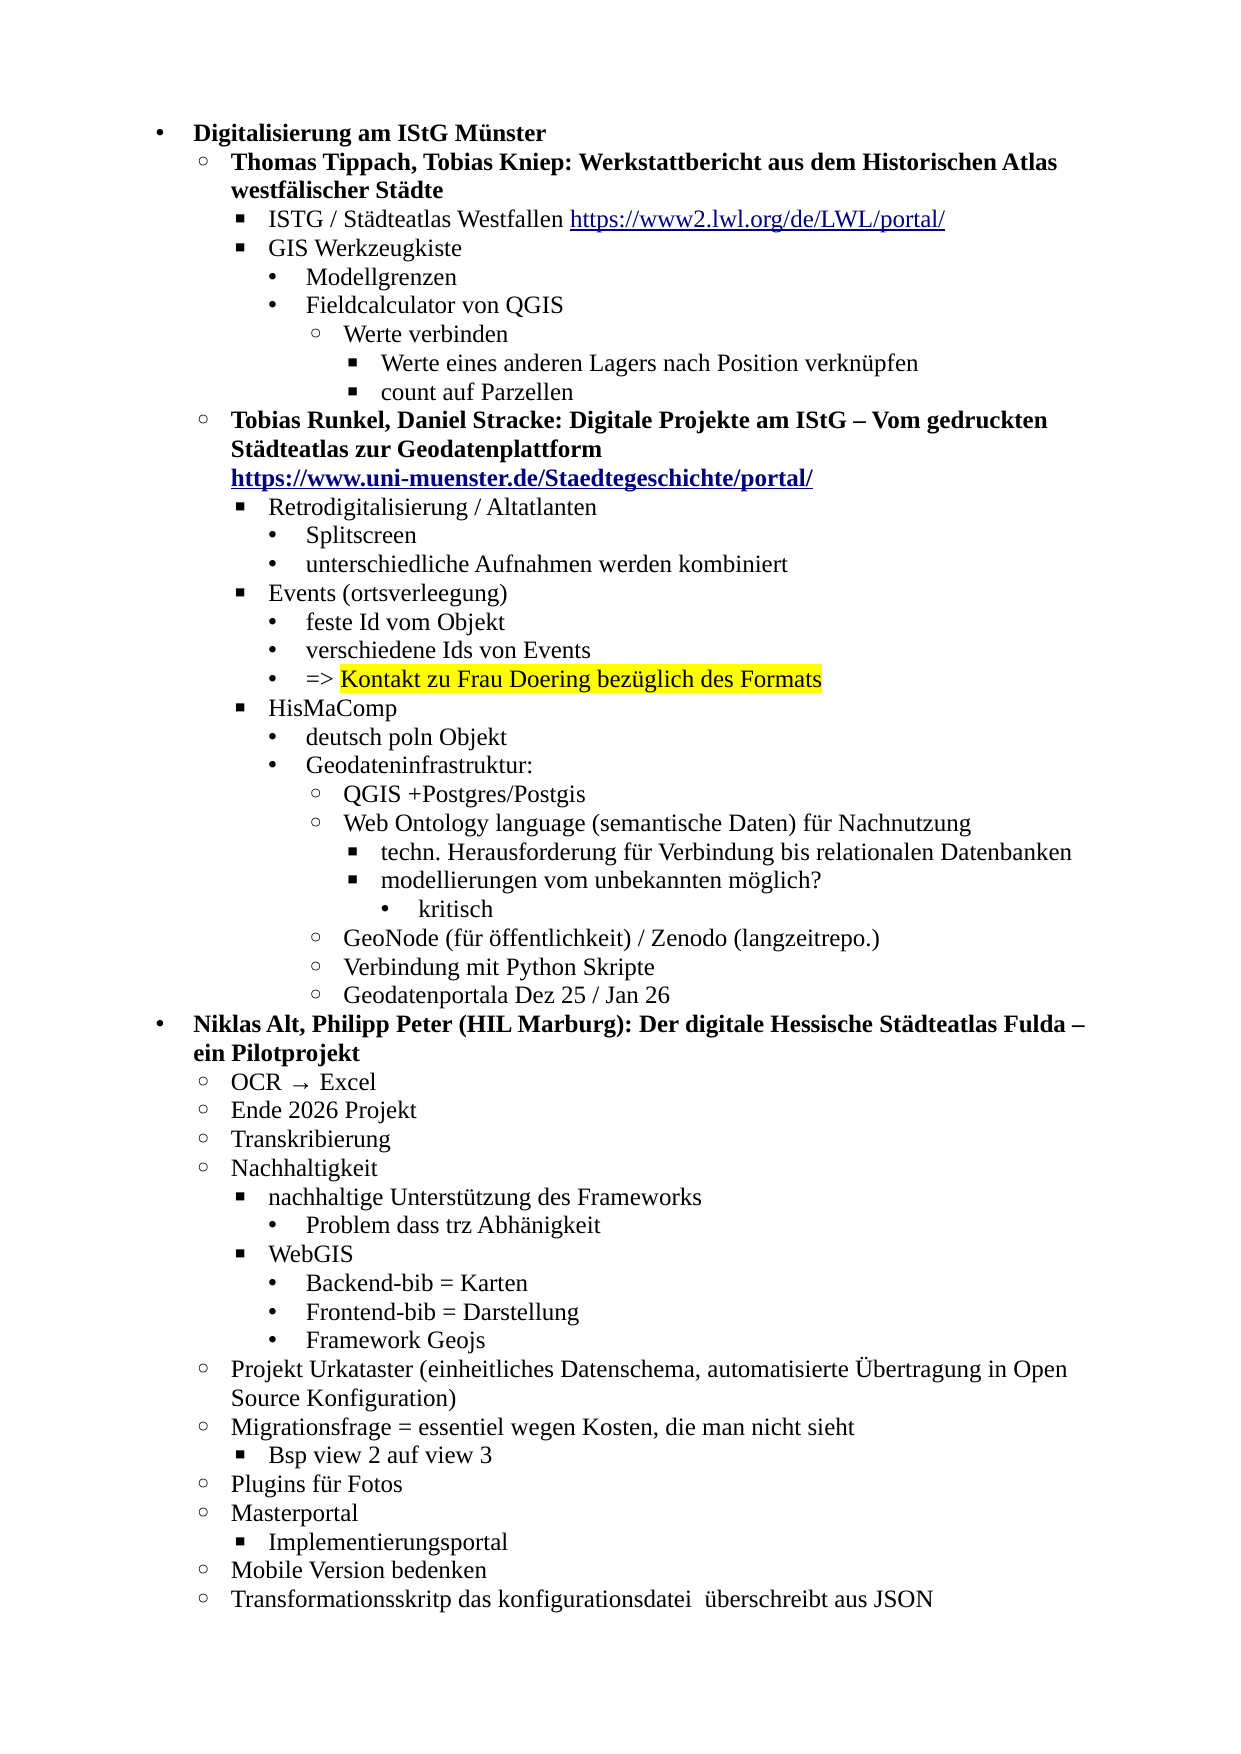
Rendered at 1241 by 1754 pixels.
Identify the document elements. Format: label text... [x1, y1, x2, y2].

list Transformationsskritp das konfigurationsdatei überschreibt aus JSON [193, 1584, 1122, 1613]
list Tobias Runkel, Daniel Stracke: Digitale Projekte am IStG – Vom gedruckten Städteatlas zur Geodatenplattform https://www.uni-muenster.de/Staedtegeschichte/portal/ [193, 406, 1122, 492]
list techn. Herausforderung für Verbindung bis relationalen Datenbanken [343, 837, 1122, 866]
list Geodateninfrastruktur: [268, 751, 1122, 779]
list Niklas Alt, Philipp Peter (HIL Marburg): Der digitale Hessische Städteatlas Fulda – ein Pilotprojekt [156, 1009, 1122, 1067]
list OCR → Excel [193, 1067, 1122, 1096]
list WebGIS [231, 1239, 1122, 1268]
list feste Id vom Objekt [268, 607, 1122, 636]
list Verbindung mit Python Skripte [306, 952, 1122, 981]
list verschiedene Ids von Events [268, 636, 1122, 664]
list modellierungen vom unbekannten möglich? [343, 866, 1122, 894]
list QGIS +Postgres/Postgis [306, 779, 1122, 808]
list Retrodigitalisierung / Altatlanten [231, 492, 1122, 521]
list Geodatenportala Dez 25 / Jan 26 [306, 981, 1122, 1009]
list Modellgrenzen [268, 262, 1122, 291]
list nachhaltige Unterstützung des Frameworks [231, 1182, 1122, 1211]
list => Kontakt zu Frau Doering bezüglich des Formats [268, 664, 1122, 693]
list Werte eines anderen Lagers nach Position verknüpfen [343, 348, 1122, 377]
list Backend-bib = Karten [268, 1268, 1122, 1297]
list kritisch [381, 894, 1122, 923]
list Events (ortsverleegung) [231, 578, 1122, 607]
list Splitscreen [268, 521, 1122, 549]
list Framework Geojs [268, 1326, 1122, 1354]
list ISTG / Städteatlas Westfallen https://www2.lwl.org/de/LWL/portal/ [231, 204, 1122, 233]
list Plugins für Fotos [193, 1469, 1122, 1498]
list count auf Parzellen [343, 377, 1122, 406]
list Problem dass trz Abhänigkeit [268, 1211, 1122, 1239]
list Transkribierung [193, 1124, 1122, 1153]
list HisMaComp [231, 693, 1122, 722]
list Ende 2026 Projekt [193, 1096, 1122, 1124]
list unterschiedliche Aufnahmen werden kombiniert [268, 549, 1122, 578]
list Migrationsfrage = essentiel wegen Kosten, die man nicht sieht [193, 1412, 1122, 1441]
list GIS Werkzeugkiste [231, 233, 1122, 262]
list Bsp view 2 auf view 3 [231, 1441, 1122, 1469]
list Projekt Urkataster (einheitliches Datenschema, automatisierte Übertragung in Open Source Konfiguration) [193, 1354, 1122, 1412]
list Digitalisierung am IStG Münster [156, 118, 1122, 147]
list Thomas Tippach, Tobias Kniep: Werkstattbericht aus dem Historischen Atlas westfälischer Städte [193, 147, 1122, 204]
list Nachhaltigkeit [193, 1153, 1122, 1182]
list Masterportal [193, 1498, 1122, 1527]
list deutsch poln Objekt [268, 722, 1122, 751]
list Web Ontology language (semantische Daten) für Nachnutzung [306, 808, 1122, 837]
list Fieldcalculator von QGIS [268, 291, 1122, 319]
list Frontend-bib = Darstellung [268, 1297, 1122, 1326]
list GeoNode (für öffentlichkeit) / Zenodo (langzeitrepo.) [306, 923, 1122, 952]
list Mobile Version bedenken [193, 1556, 1122, 1584]
list Implementierungsportal [231, 1527, 1122, 1556]
list Werte verbinden [306, 319, 1122, 348]
